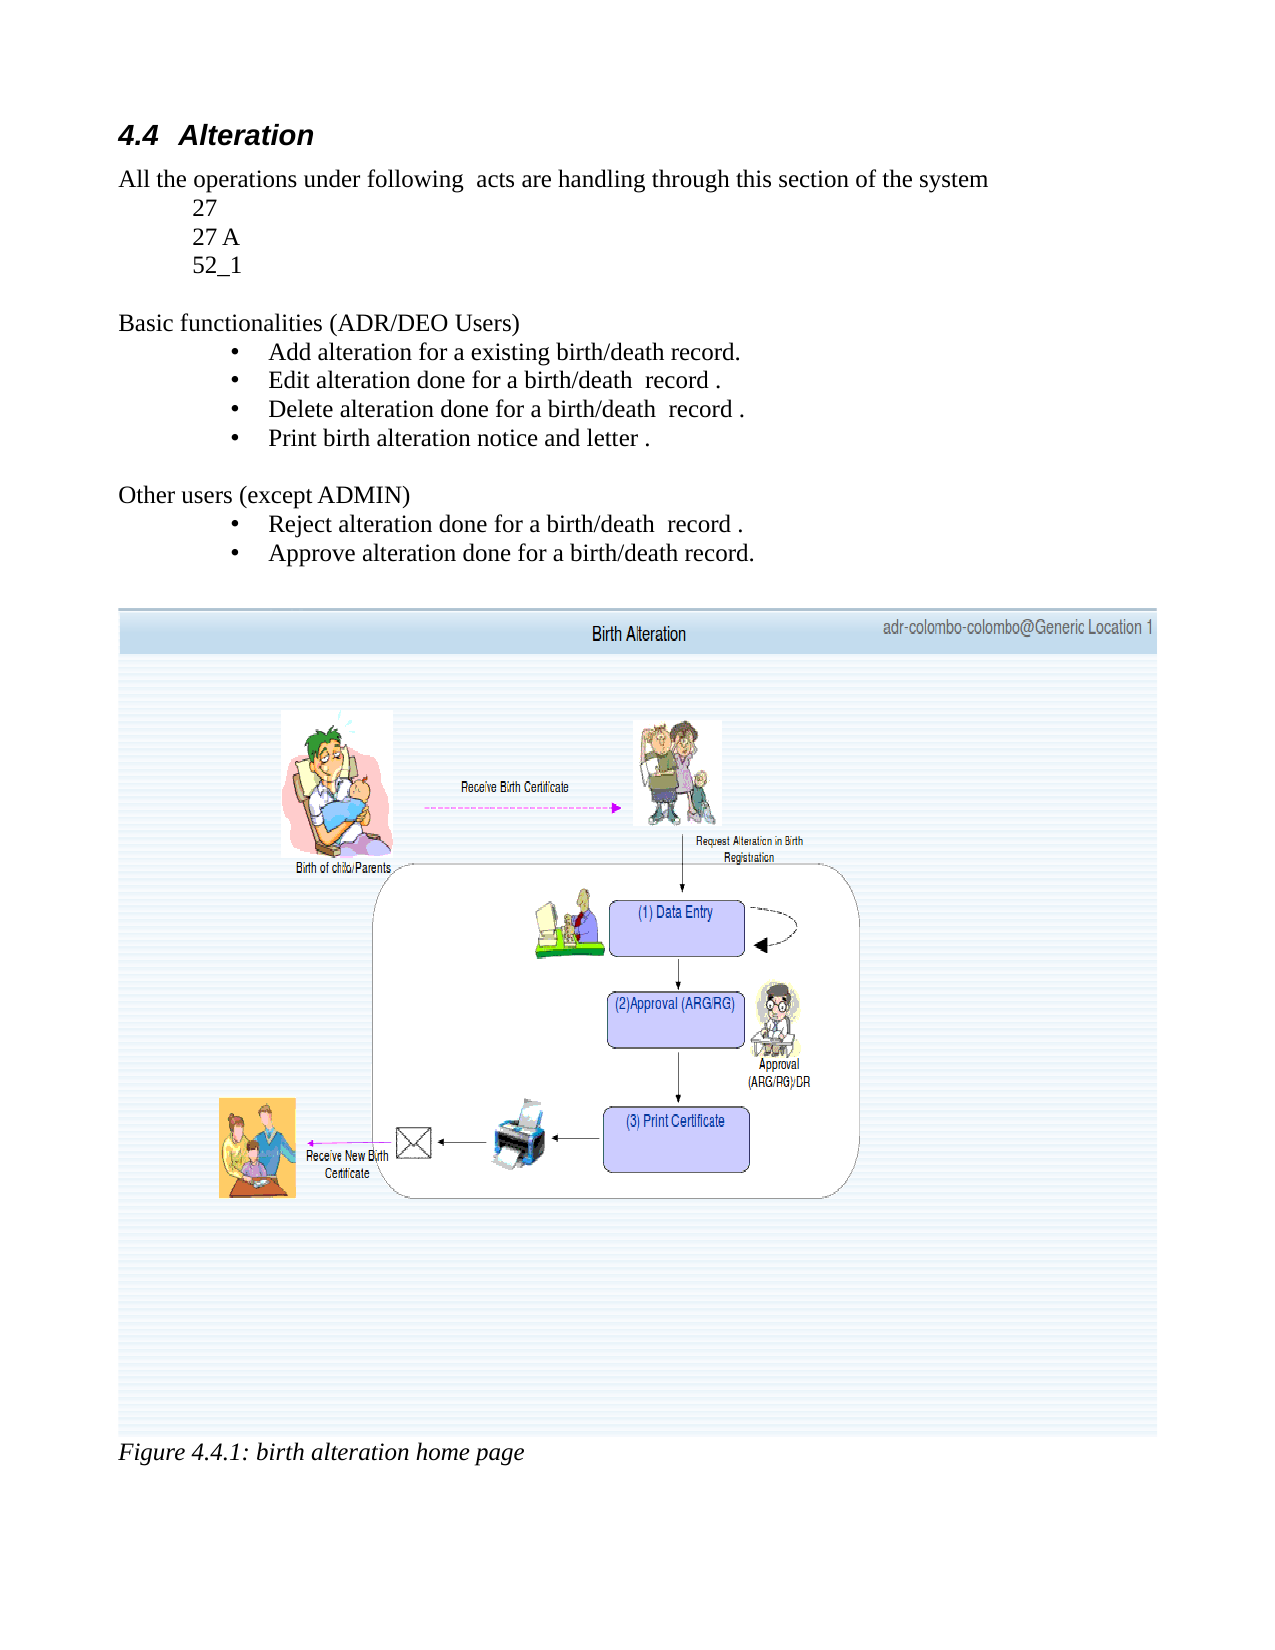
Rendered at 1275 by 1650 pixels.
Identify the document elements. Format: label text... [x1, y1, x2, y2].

text Figure 4.4.1: birth alteration home page [118, 1437, 1157, 1465]
picture [118, 608, 1158, 1437]
list Add alteration for a existing birth/death record. [231, 337, 1157, 365]
text Other users (except ADMIN) [118, 480, 1157, 509]
subtitle Alteration [118, 118, 1157, 152]
text All the operations under following acts are handling through this section of the system [118, 164, 1157, 193]
list Print birth alteration notice and letter . [231, 423, 1157, 452]
list Reject alteration done for a birth/death record . [231, 509, 1157, 538]
text 27 A [118, 222, 1157, 250]
text Basic functionalities (ADR/DEO Users) [118, 308, 1157, 337]
list Delete alteration done for a birth/death record . [231, 394, 1157, 423]
text 52_1 [118, 250, 1157, 279]
list Approve alteration done for a birth/death record. [231, 538, 1157, 567]
list Edit alteration done for a birth/death record . [231, 365, 1157, 394]
text 27 [118, 193, 1157, 222]
